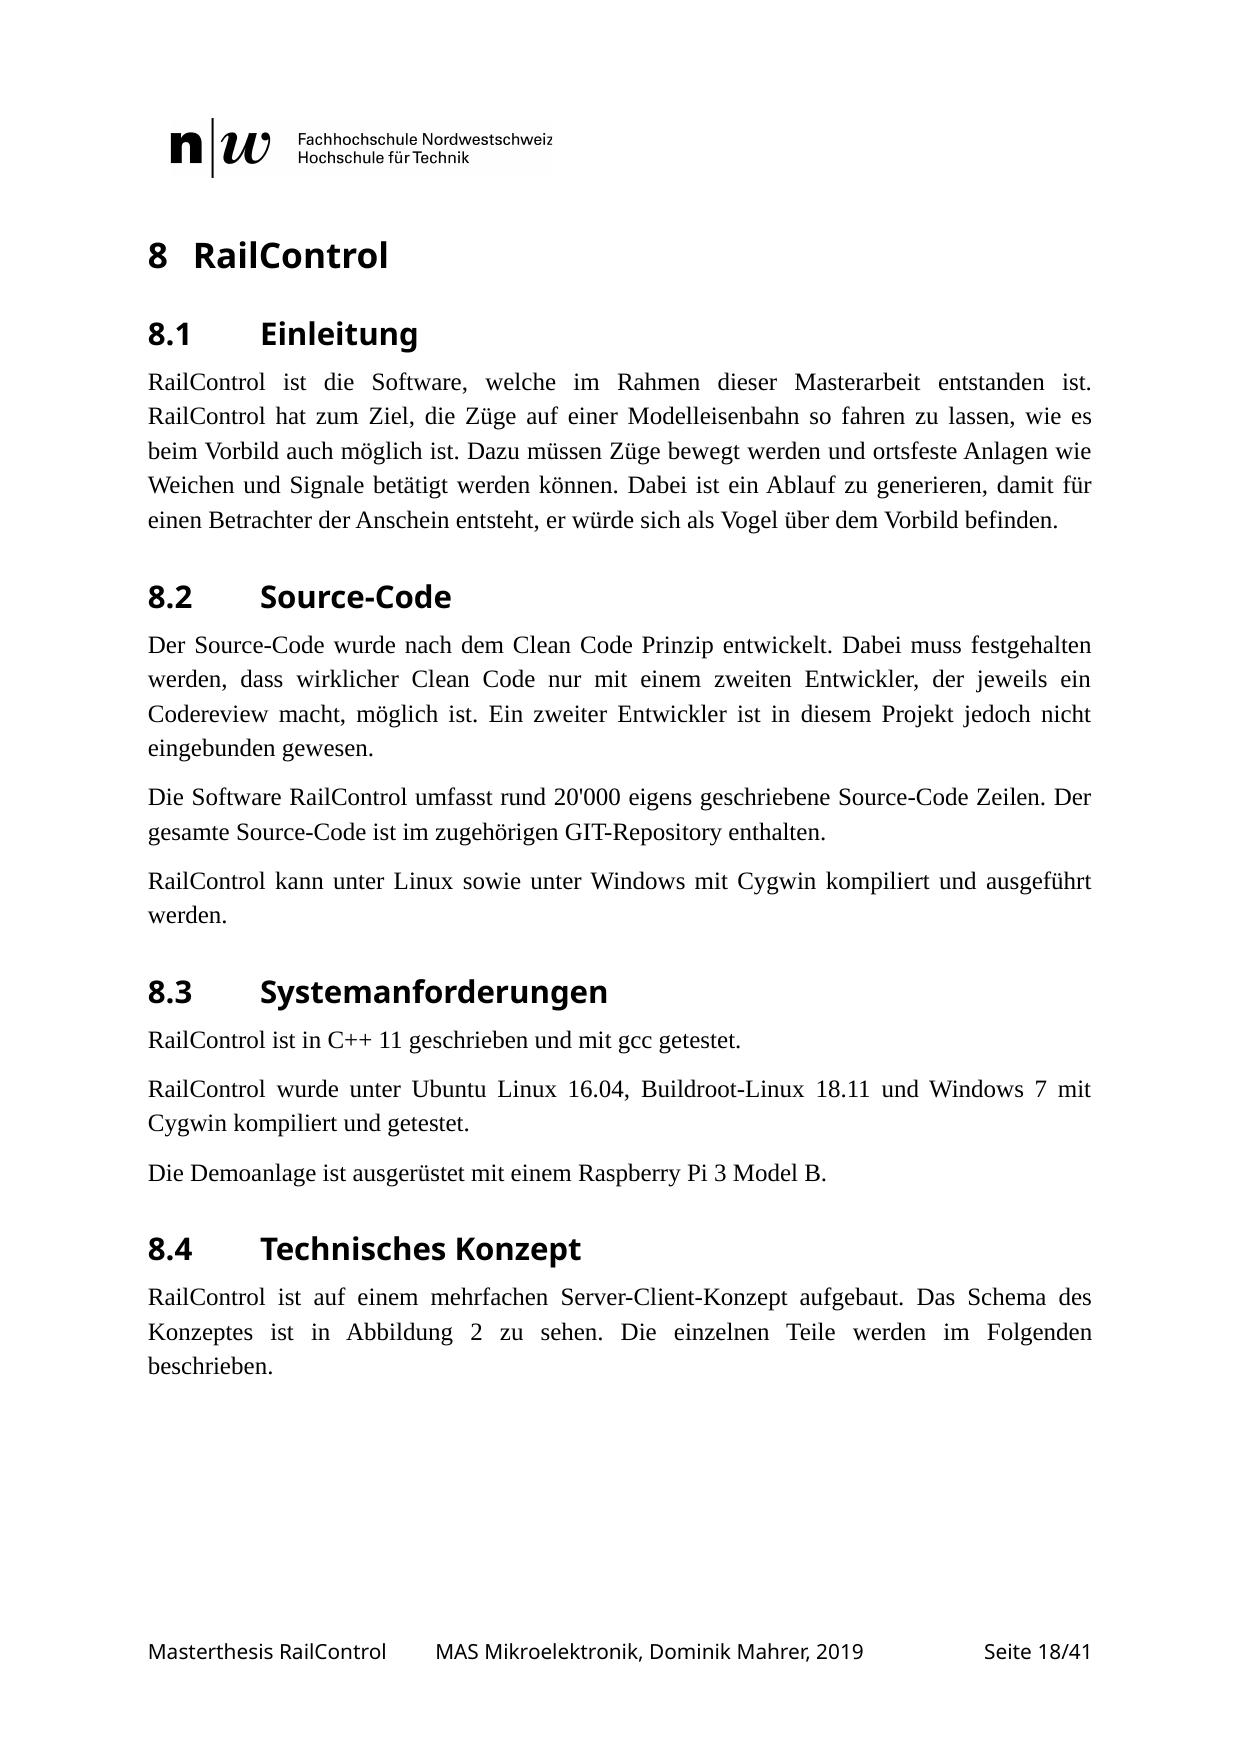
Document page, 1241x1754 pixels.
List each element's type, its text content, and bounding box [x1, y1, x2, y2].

text Der Source-Code wurde nach dem Clean Code Prinzip entwickelt. Dabei muss festgehalten werden, dass wirklicher Clean Code nur mit einem zweiten Entwickler, der jeweils ein Codereview macht, möglich ist. Ein zweiter Entwickler ist in diesem Projekt jedoch nicht eingebunden gewesen. [148, 630, 1093, 762]
subtitle Technisches Konzept [148, 1227, 1093, 1270]
text RailControl ist auf einem mehrfachen Server-Client-Konzept aufgebaut. Das Schema des Konzeptes ist in Abbildung 2 zu sehen. Die einzelnen Teile werden im Folgenden beschrieben. [148, 1282, 1093, 1380]
text RailControl ist die Software, welche im Rahmen dieser Masterarbeit entstanden ist. RailControl hat zum Ziel, die Züge auf einer Modelleisenbahn so fahren zu lassen, wie es beim Vorbild auch möglich ist. Dazu müssen Züge bewegt werden und ortsfeste Anlagen wie Weichen und Signale betätigt werden können. Dabei ist ein Ablauf zu generieren, damit für einen Betrachter der Anschein entsteht, er würde sich als Vogel über dem Vorbild befinden. [148, 367, 1093, 534]
subtitle RailControl [148, 231, 1093, 279]
text Die Software RailControl umfasst rund 20'000 eigens geschriebene Source-Code Zeilen. Der gesamte Source-Code ist im zugehörigen GIT-Repository enthalten. [148, 782, 1093, 845]
text RailControl wurde unter Ubuntu Linux 16.04, Buildroot-Linux 18.11 und Windows 7 mit Cygwin kompiliert und getestet. [148, 1074, 1093, 1137]
text RailControl kann unter Linux sowie unter Windows mit Cygwin kompiliert und ausgeführt werden. [148, 866, 1093, 929]
subtitle Einleitung [148, 312, 1093, 354]
picture [170, 118, 553, 178]
text RailControl ist in C++ 11 geschrieben und mit gcc getestet. [148, 1025, 1093, 1054]
text Die Demoanlage ist ausgerüstet mit einem Raspberry Pi 3 Model B. [148, 1158, 1093, 1186]
subtitle Source-Code [148, 575, 1093, 617]
subtitle Systemanforderungen [148, 970, 1093, 1012]
